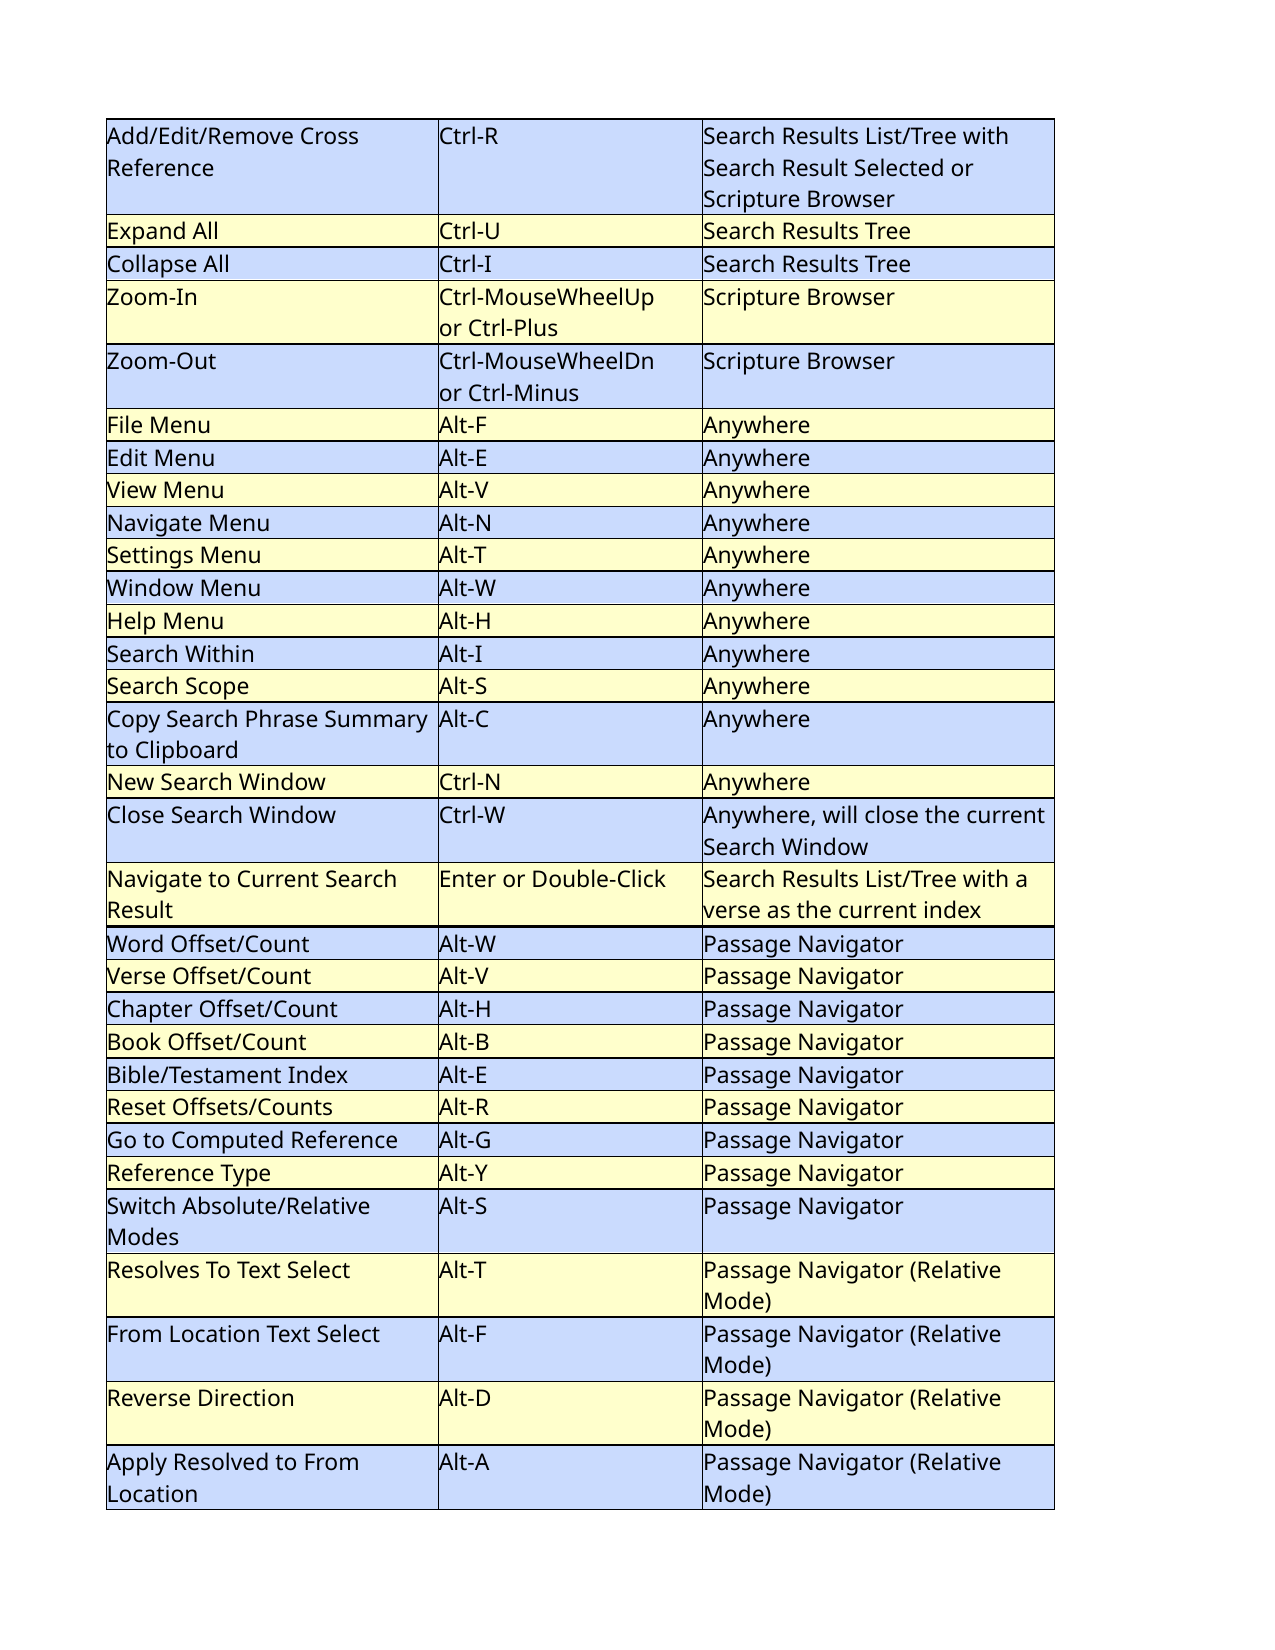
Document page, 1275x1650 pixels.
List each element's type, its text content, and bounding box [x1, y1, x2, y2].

table_cell Search Results List/Tree with a verse as the current index [703, 863, 1054, 925]
table_cell Alt-F [439, 1318, 702, 1381]
table_cell Anywhere [703, 539, 1054, 570]
table_cell File Menu [107, 409, 438, 440]
table_cell Ctrl-R [439, 120, 702, 214]
table_cell Anywhere [703, 474, 1054, 506]
table_cell Alt-V [439, 474, 702, 506]
table_cell Ctrl-U [439, 215, 702, 246]
table_cell Ctrl-I [439, 248, 702, 279]
table_cell Window Menu [107, 572, 438, 603]
table_cell Anywhere [703, 766, 1054, 797]
table_cell Search Within [107, 638, 438, 669]
table_cell Apply Resolved to From Location [107, 1446, 438, 1509]
table_cell Reverse Direction [107, 1382, 438, 1444]
table_cell Zoom-In [107, 281, 438, 343]
table_cell Book Offset/Count [107, 1025, 438, 1057]
table_cell Ctrl-MouseWheelUp or Ctrl-Plus [439, 281, 702, 343]
table_cell Alt-S [439, 1190, 702, 1252]
table_cell Passage Navigator (Relative Mode) [703, 1382, 1054, 1444]
table_cell Search Results Tree [703, 248, 1054, 279]
table_cell Anywhere [703, 572, 1054, 603]
table_cell Passage Navigator (Relative Mode) [703, 1254, 1054, 1316]
table_cell Anywhere [703, 605, 1054, 636]
table_cell Alt-W [439, 572, 702, 603]
table_cell Edit Menu [107, 442, 438, 473]
table_cell Alt-N [439, 507, 702, 538]
table_cell Alt-E [439, 442, 702, 473]
table_cell Passage Navigator [703, 928, 1054, 959]
table_cell Passage Navigator (Relative Mode) [703, 1318, 1054, 1381]
table_cell Settings Menu [107, 539, 438, 570]
table_cell Passage Navigator [703, 1190, 1054, 1252]
table_cell Collapse All [107, 248, 438, 279]
table_cell Alt-H [439, 605, 702, 636]
table_cell Ctrl-W [439, 799, 702, 862]
table_cell Add/Edit/Remove Cross Reference [107, 120, 438, 214]
table_cell Alt-S [439, 670, 702, 701]
table_cell Alt-D [439, 1382, 702, 1444]
table_cell Scripture Browser [703, 345, 1054, 408]
table_cell Passage Navigator [703, 1091, 1054, 1122]
table_cell Search Results List/Tree with Search Result Selected or Scripture Browser [703, 120, 1054, 214]
table_cell Verse Offset/Count [107, 960, 438, 991]
table_cell Navigate to Current Search Result [107, 863, 438, 925]
table_cell Alt-F [439, 409, 702, 440]
table_cell Zoom-Out [107, 345, 438, 408]
table_cell Passage Navigator [703, 1124, 1054, 1156]
table_cell Search Scope [107, 670, 438, 701]
table_cell Alt-R [439, 1091, 702, 1122]
table_cell Passage Navigator [703, 993, 1054, 1024]
table_cell Switch Absolute/Relative Modes [107, 1190, 438, 1252]
table_cell Anywhere [703, 703, 1054, 765]
table_cell Ctrl-MouseWheelDn or Ctrl-Minus [439, 345, 702, 408]
table_cell Anywhere, will close the current Search Window [703, 799, 1054, 862]
table_cell Anywhere [703, 670, 1054, 701]
table_cell Ctrl-N [439, 766, 702, 797]
table_cell Alt-T [439, 539, 702, 570]
table_cell Reset Offsets/Counts [107, 1091, 438, 1122]
table_cell Alt-G [439, 1124, 702, 1156]
table_cell Alt-W [439, 928, 702, 959]
table_cell Alt-E [439, 1059, 702, 1090]
table_cell Alt-H [439, 993, 702, 1024]
table_cell Anywhere [703, 442, 1054, 473]
table_cell From Location Text Select [107, 1318, 438, 1381]
table_cell Alt-I [439, 638, 702, 669]
table_cell Go to Computed Reference [107, 1124, 438, 1156]
table_cell Help Menu [107, 605, 438, 636]
table_cell Reference Type [107, 1157, 438, 1188]
table_cell Passage Navigator [703, 1059, 1054, 1090]
table_cell Passage Navigator [703, 1157, 1054, 1188]
table_cell New Search Window [107, 766, 438, 797]
table_cell Anywhere [703, 507, 1054, 538]
table_cell Resolves To Text Select [107, 1254, 438, 1316]
table_cell Search Results Tree [703, 215, 1054, 246]
table_cell Enter or Double-Click [439, 863, 702, 925]
table_cell Close Search Window [107, 799, 438, 862]
table_cell Anywhere [703, 409, 1054, 440]
table_cell Expand All [107, 215, 438, 246]
table_cell Alt-A [439, 1446, 702, 1509]
table_cell Alt-C [439, 703, 702, 765]
table_cell Copy Search Phrase Summary to Clipboard [107, 703, 438, 765]
table_cell View Menu [107, 474, 438, 506]
table_cell Scripture Browser [703, 281, 1054, 343]
table_cell Bible/Testament Index [107, 1059, 438, 1090]
table_cell Alt-T [439, 1254, 702, 1316]
table_cell Alt-B [439, 1025, 702, 1057]
table_cell Passage Navigator [703, 1025, 1054, 1057]
table_cell Word Offset/Count [107, 928, 438, 959]
table_cell Chapter Offset/Count [107, 993, 438, 1024]
table_cell Alt-V [439, 960, 702, 991]
table_cell Passage Navigator [703, 960, 1054, 991]
table_cell Passage Navigator (Relative Mode) [703, 1446, 1054, 1509]
table_cell Alt-Y [439, 1157, 702, 1188]
table_cell Anywhere [703, 638, 1054, 669]
table_cell Navigate Menu [107, 507, 438, 538]
